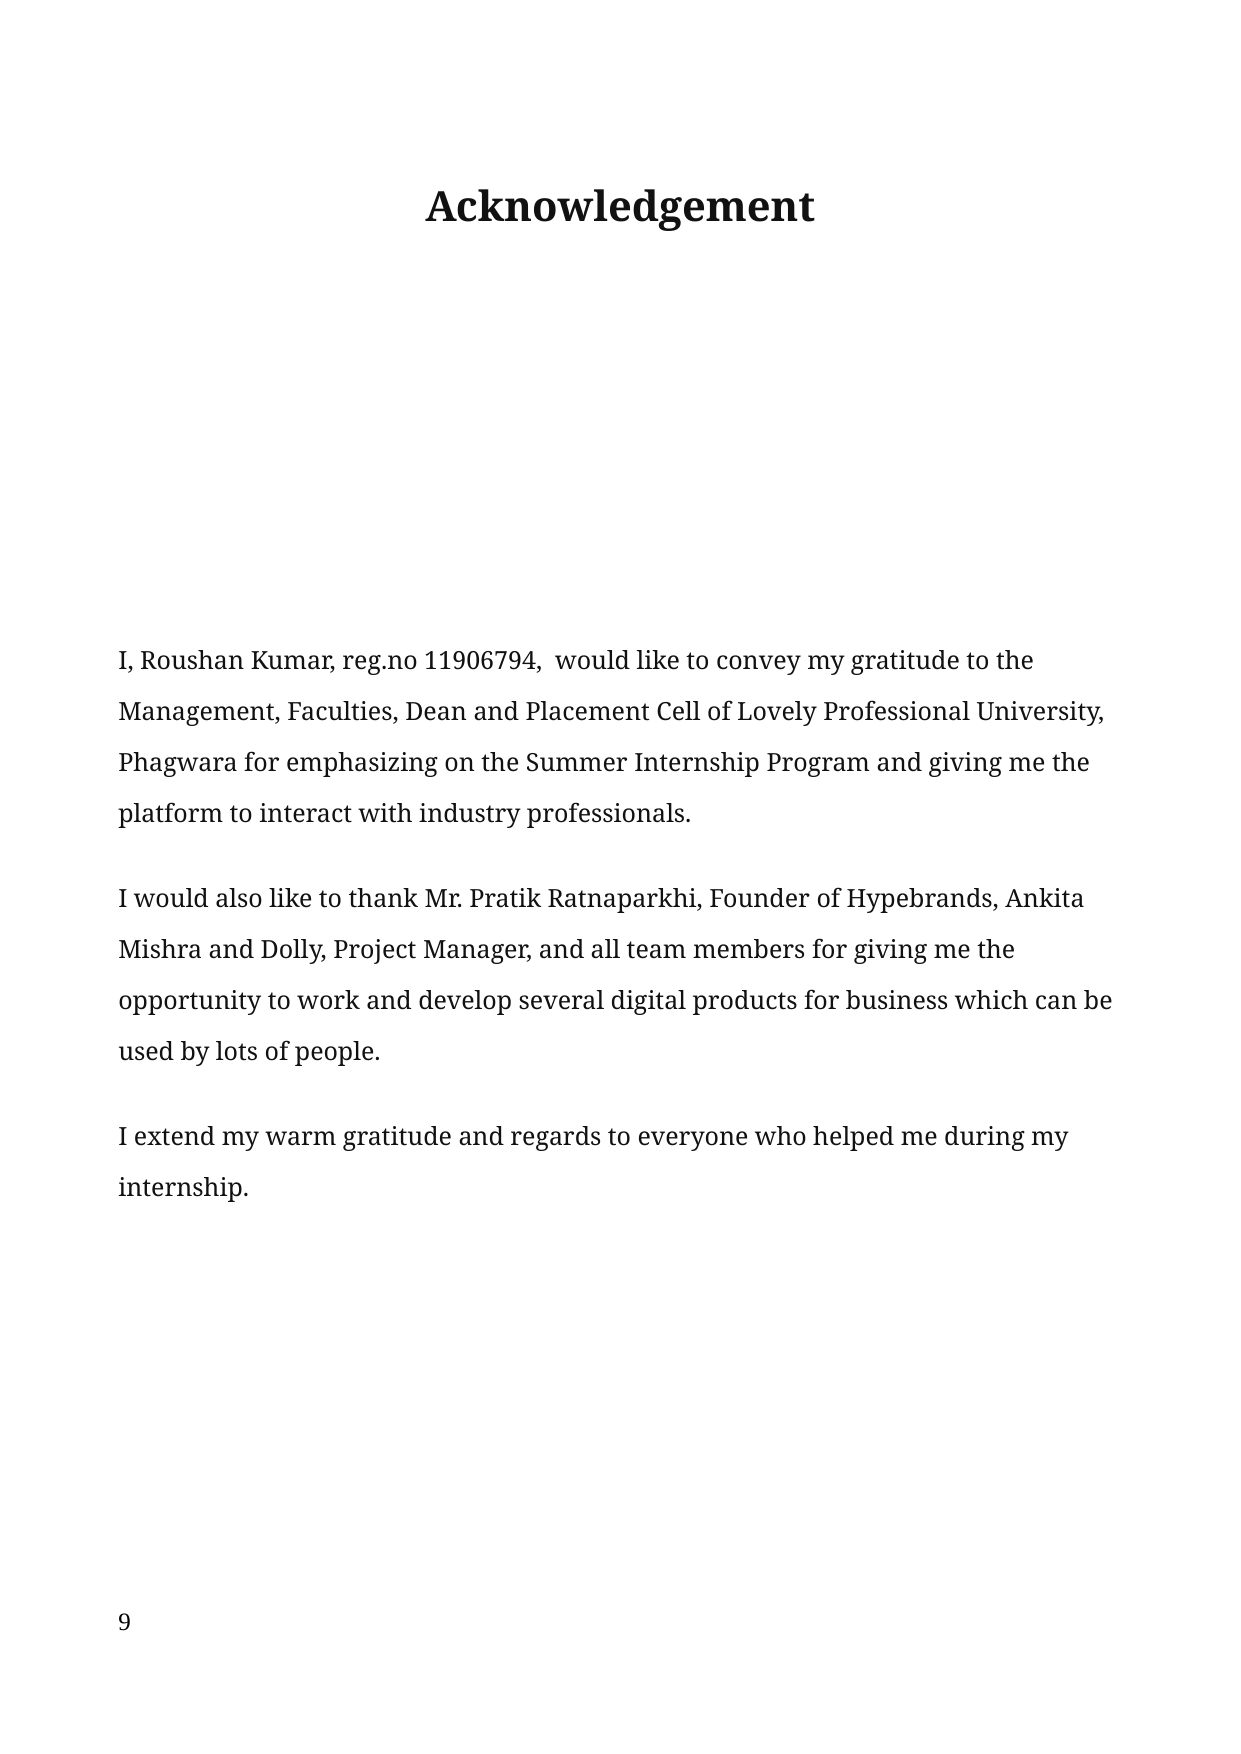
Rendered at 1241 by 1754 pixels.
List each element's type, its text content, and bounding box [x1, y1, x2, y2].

text Acknowledgement [118, 176, 1122, 233]
text I, Roushan Kumar, reg.no 11906794, would like to convey my gratitude to the Management, Faculties, Dean and Placement Cell of Lovely Professional University, Phagwara for emphasizing on the Summer Internship Program and giving me the platform to interact with industry professionals. I would also like to thank Mr. Pratik Ratnaparkhi, Founder of Hypebrands, Ankita Mishra and Dolly, Project Manager, and all team members for giving me the opportunity to work and develop several digital products for business which can be used by lots of people. I extend my warm gratitude and regards to everyone who helped me during my internship. [118, 642, 1122, 1204]
